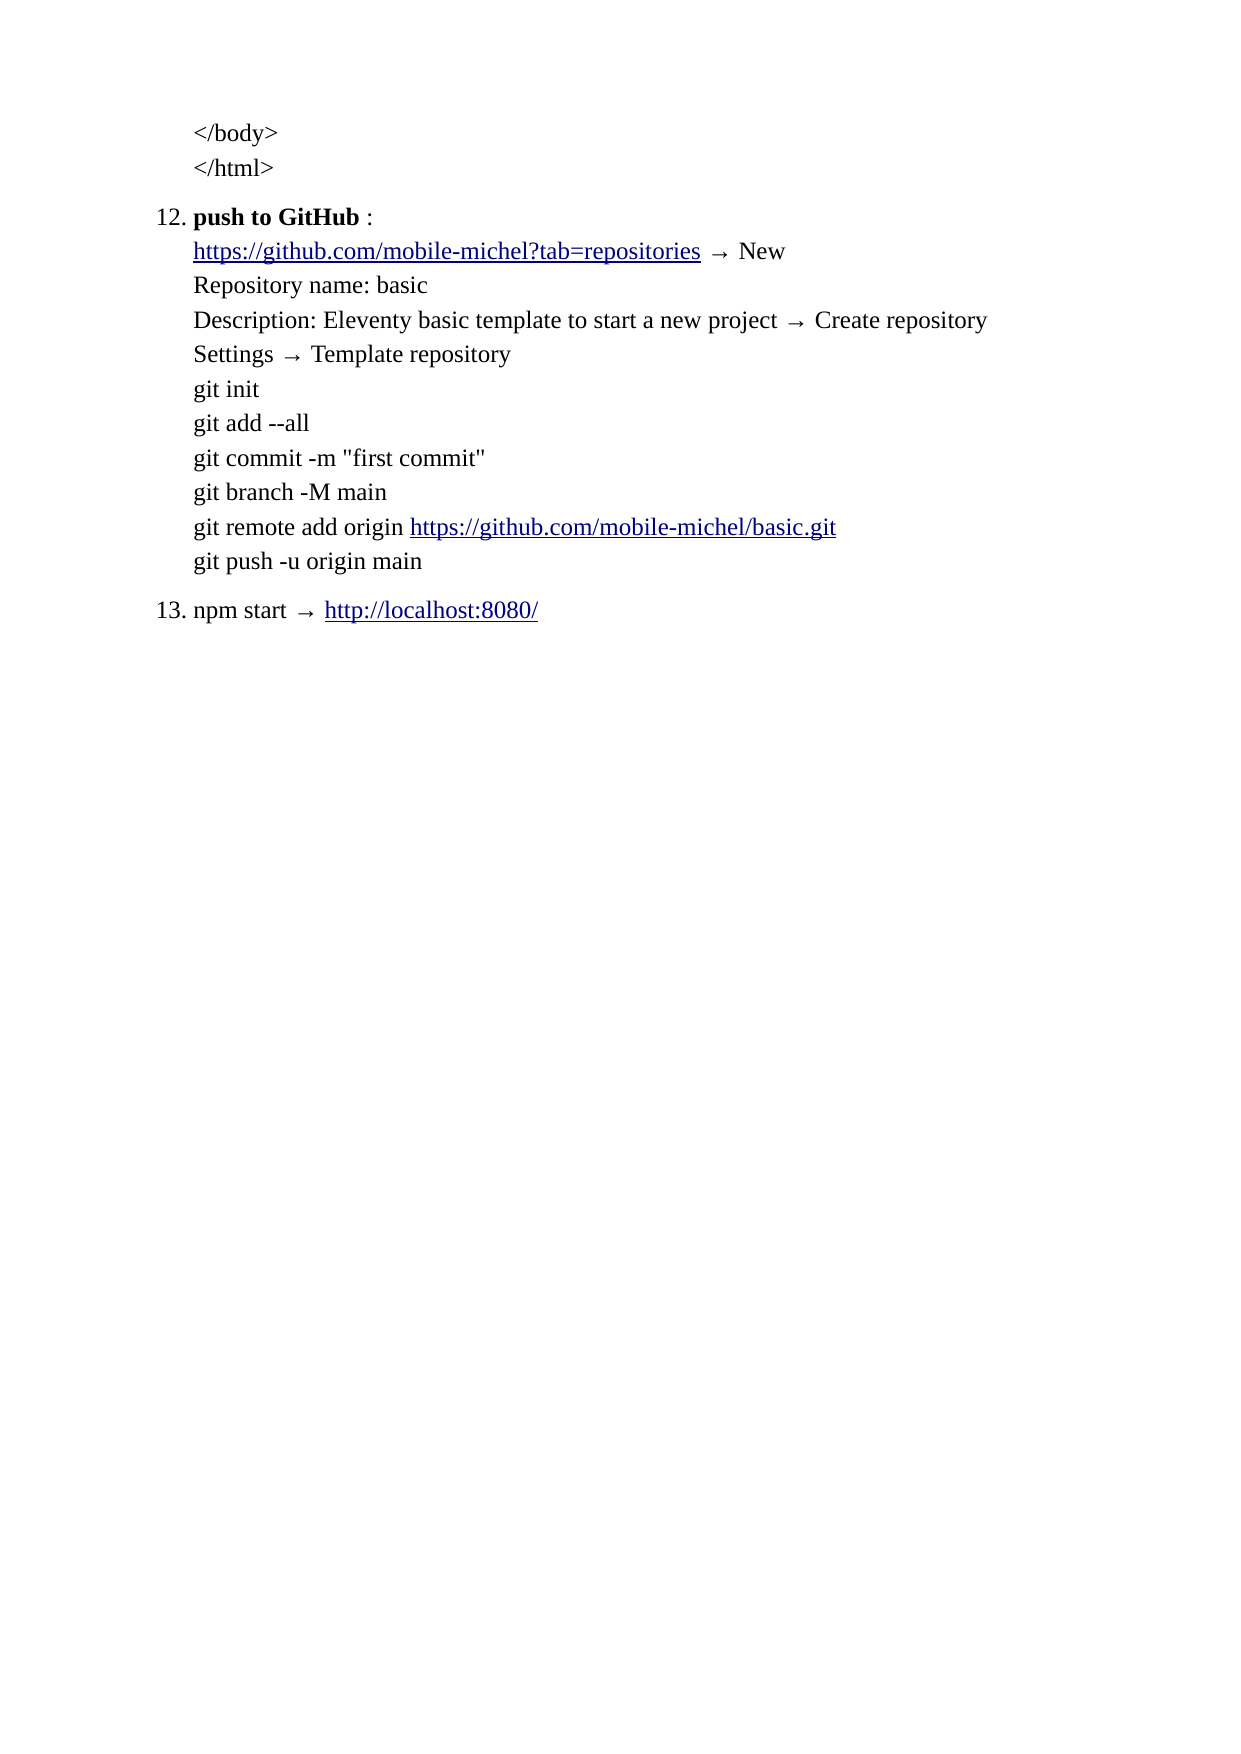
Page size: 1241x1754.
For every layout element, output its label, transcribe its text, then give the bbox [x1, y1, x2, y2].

list </body> </html> [156, 118, 1122, 181]
list push to GitHub : https://github.com/mobile-michel?tab=repositories → New Repository name: basic Description: Eleventy basic template to start a new project → Create repository Settings → Template repository git init git add --all git commit -m "first commit" git branch -M main git remote add origin https://github.com/mobile-michel/basic.git git push -u origin main [156, 202, 1122, 575]
list npm start → http://localhost:8080/ [156, 596, 1122, 624]
